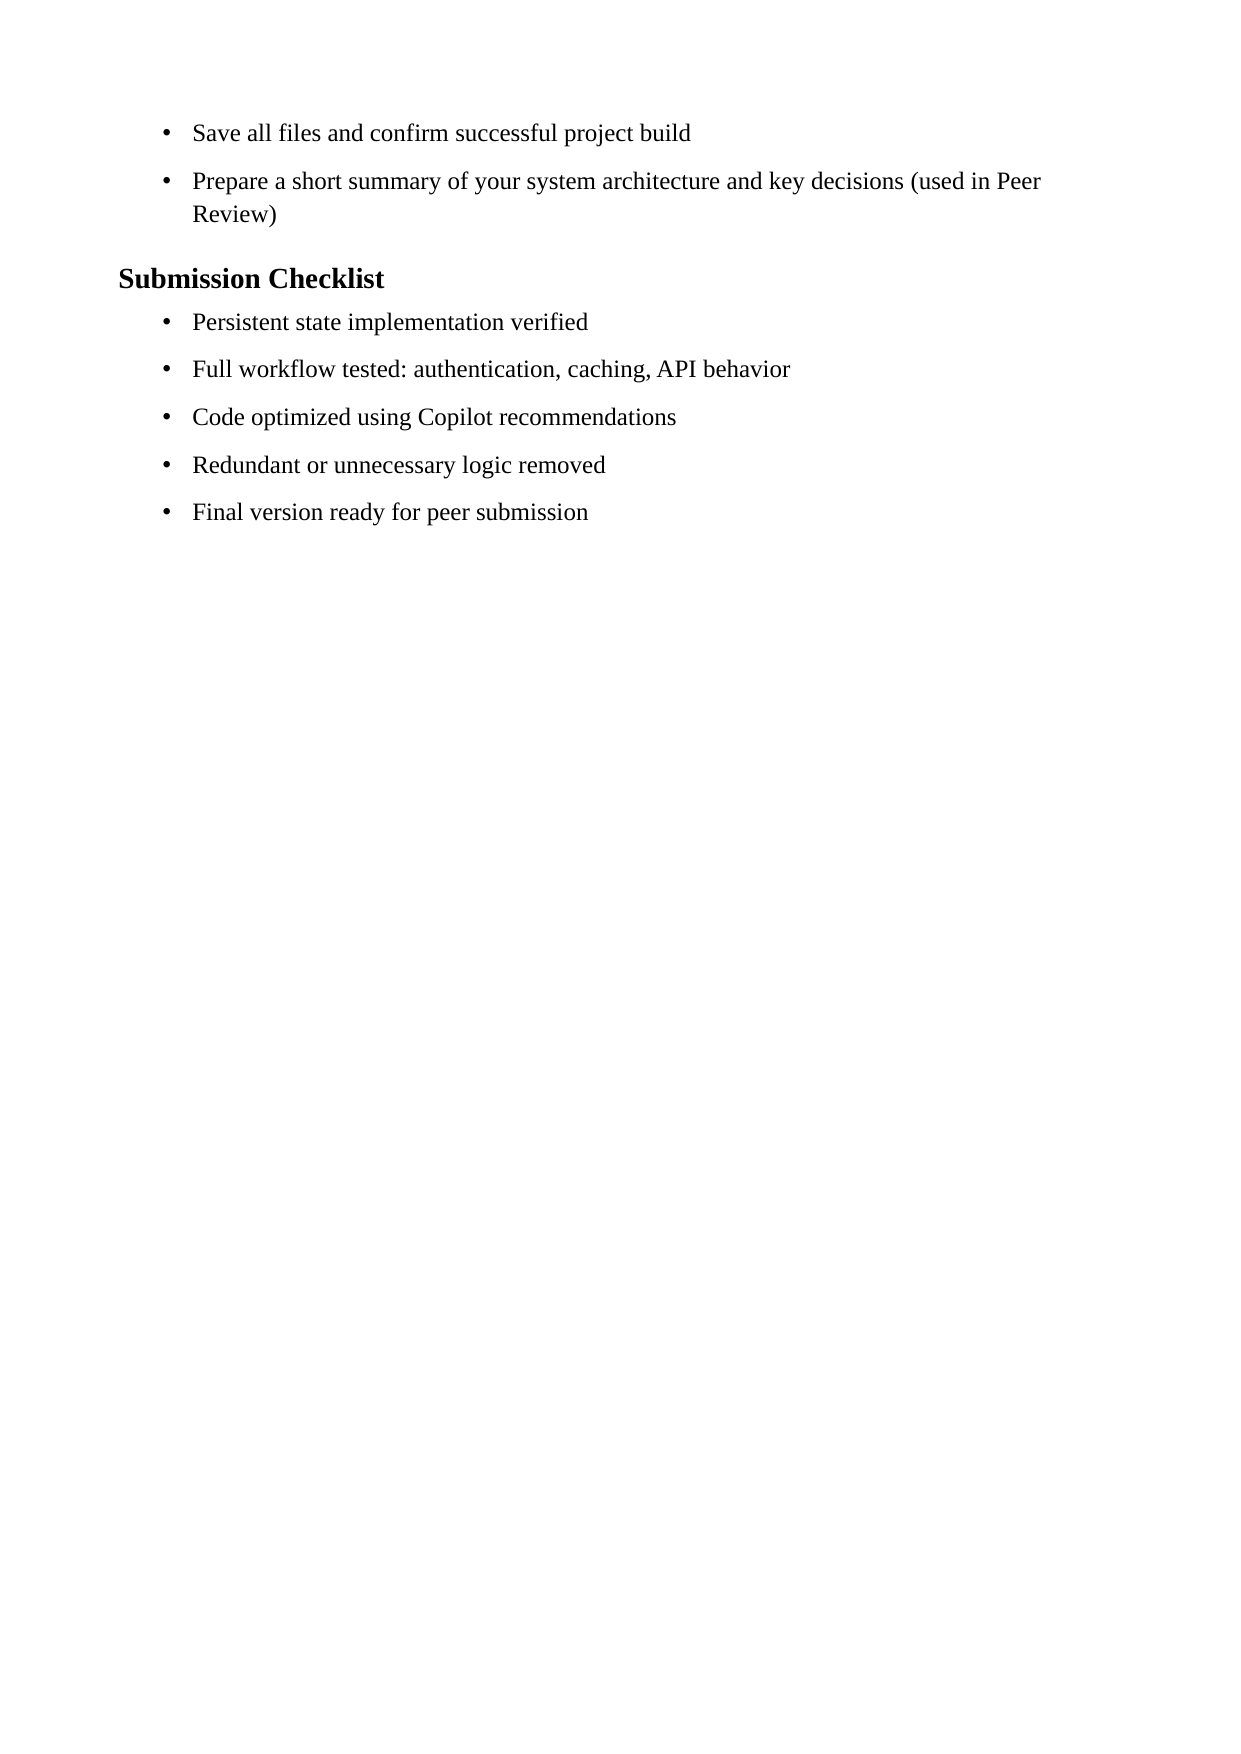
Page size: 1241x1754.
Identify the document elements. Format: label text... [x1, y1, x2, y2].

list Prepare a short summary of your system architecture and key decisions (used in Peer Review) [162, 166, 1122, 227]
list Full workflow tested: authentication, caching, API behavior [162, 354, 1122, 383]
list Final version ready for peer submission [162, 497, 1122, 526]
list Redundant or unnecessary logic removed [162, 450, 1122, 478]
list Persistent state implementation verified [162, 307, 1122, 336]
list Save all files and confirm successful project build [162, 118, 1122, 147]
list Code optimized using Copilot recommendations [162, 402, 1122, 431]
subtitle Submission Checklist [118, 261, 1122, 294]
